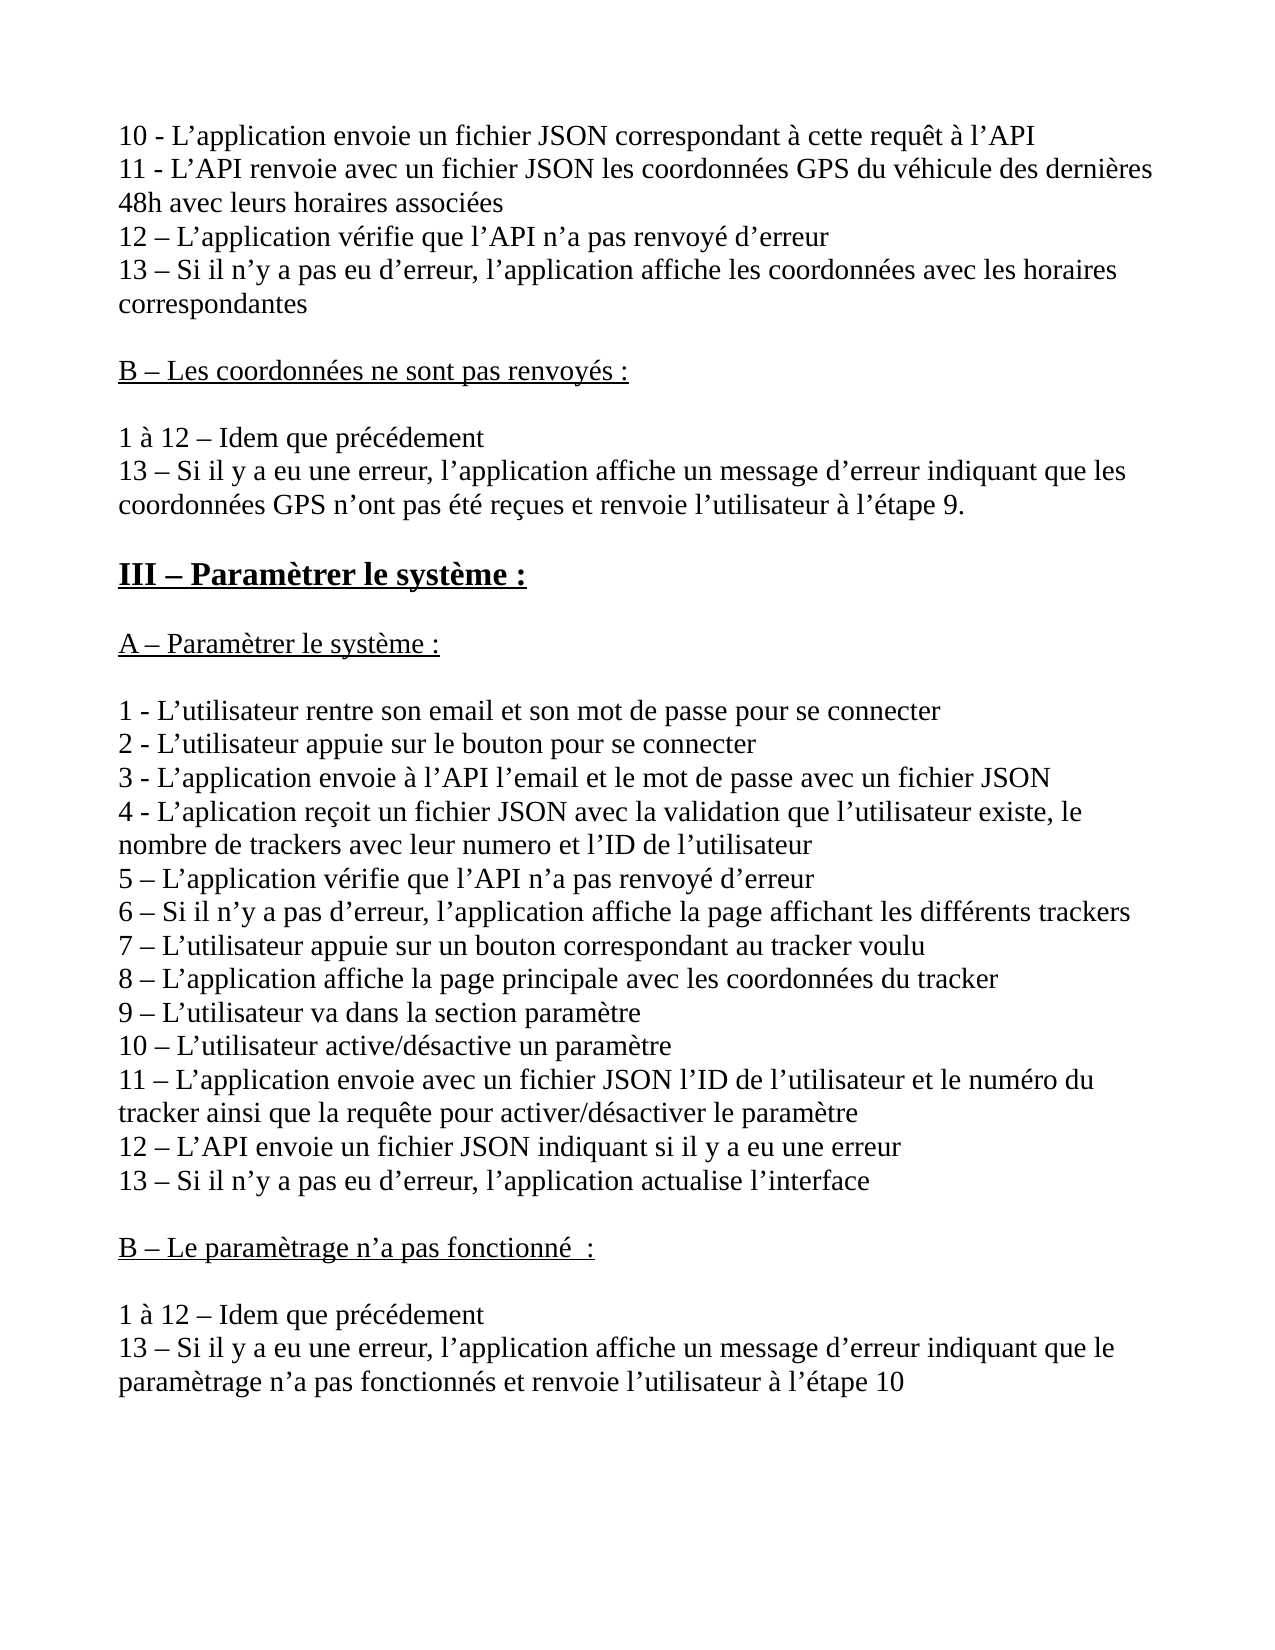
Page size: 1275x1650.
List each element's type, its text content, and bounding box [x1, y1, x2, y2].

text A – Paramètrer le système : [118, 626, 1157, 659]
text 5 – L’application vérifie que l’API n’a pas renvoyé d’erreur [118, 861, 1157, 894]
text 10 - L’application envoie un fichier JSON correspondant à cette requêt à l’API [118, 118, 1157, 152]
text 13 – Si il y a eu une erreur, l’application affiche un message d’erreur indiquant que les coordonnées GPS n’ont pas été reçues et renvoie l’utilisateur à l’étape 9. [118, 453, 1157, 521]
text 2 - L’utilisateur appuie sur le bouton pour se connecter [118, 727, 1157, 760]
text 1 à 12 – Idem que précédement [118, 1297, 1157, 1330]
text 8 – L’application affiche la page principale avec les coordonnées du tracker [118, 961, 1157, 995]
text 13 – Si il n’y a pas eu d’erreur, l’application affiche les coordonnées avec les horaires correspondantes [118, 252, 1157, 319]
text 1 à 12 – Idem que précédement [118, 420, 1157, 453]
text 13 – Si il y a eu une erreur, l’application affiche un message d’erreur indiquant que le paramètrage n’a pas fonctionnés et renvoie l’utilisateur à l’étape 10 [118, 1330, 1157, 1397]
text 12 – L’application vérifie que l’API n’a pas renvoyé d’erreur [118, 219, 1157, 252]
text 13 – Si il n’y a pas eu d’erreur, l’application actualise l’interface [118, 1163, 1157, 1196]
text B – Le paramètrage n’a pas fonctionné : [118, 1230, 1157, 1263]
text 11 - L’API renvoie avec un fichier JSON les coordonnées GPS du véhicule des dernières 48h avec leurs horaires associées [118, 152, 1157, 219]
text 6 – Si il n’y a pas d’erreur, l’application affiche la page affichant les différents trackers [118, 894, 1157, 928]
text 11 – L’application envoie avec un fichier JSON l’ID de l’utilisateur et le numéro du tracker ainsi que la requête pour activer/désactiver le paramètre [118, 1062, 1157, 1129]
text 9 – L’utilisateur va dans la section paramètre [118, 995, 1157, 1028]
text 10 – L’utilisateur active/désactive un paramètre [118, 1028, 1157, 1062]
text 3 - L’application envoie à l’API l’email et le mot de passe avec un fichier JSON [118, 760, 1157, 794]
text 1 - L’utilisateur rentre son email et son mot de passe pour se connecter [118, 693, 1157, 727]
text III – Paramètrer le système : [118, 554, 1157, 592]
text B – Les coordonnées ne sont pas renvoyés : [118, 353, 1157, 386]
text 4 - L’aplication reçoit un fichier JSON avec la validation que l’utilisateur existe, le nombre de trackers avec leur numero et l’ID de l’utilisateur [118, 794, 1157, 861]
text 7 – L’utilisateur appuie sur un bouton correspondant au tracker voulu [118, 928, 1157, 961]
text 12 – L’API envoie un fichier JSON indiquant si il y a eu une erreur [118, 1129, 1157, 1163]
